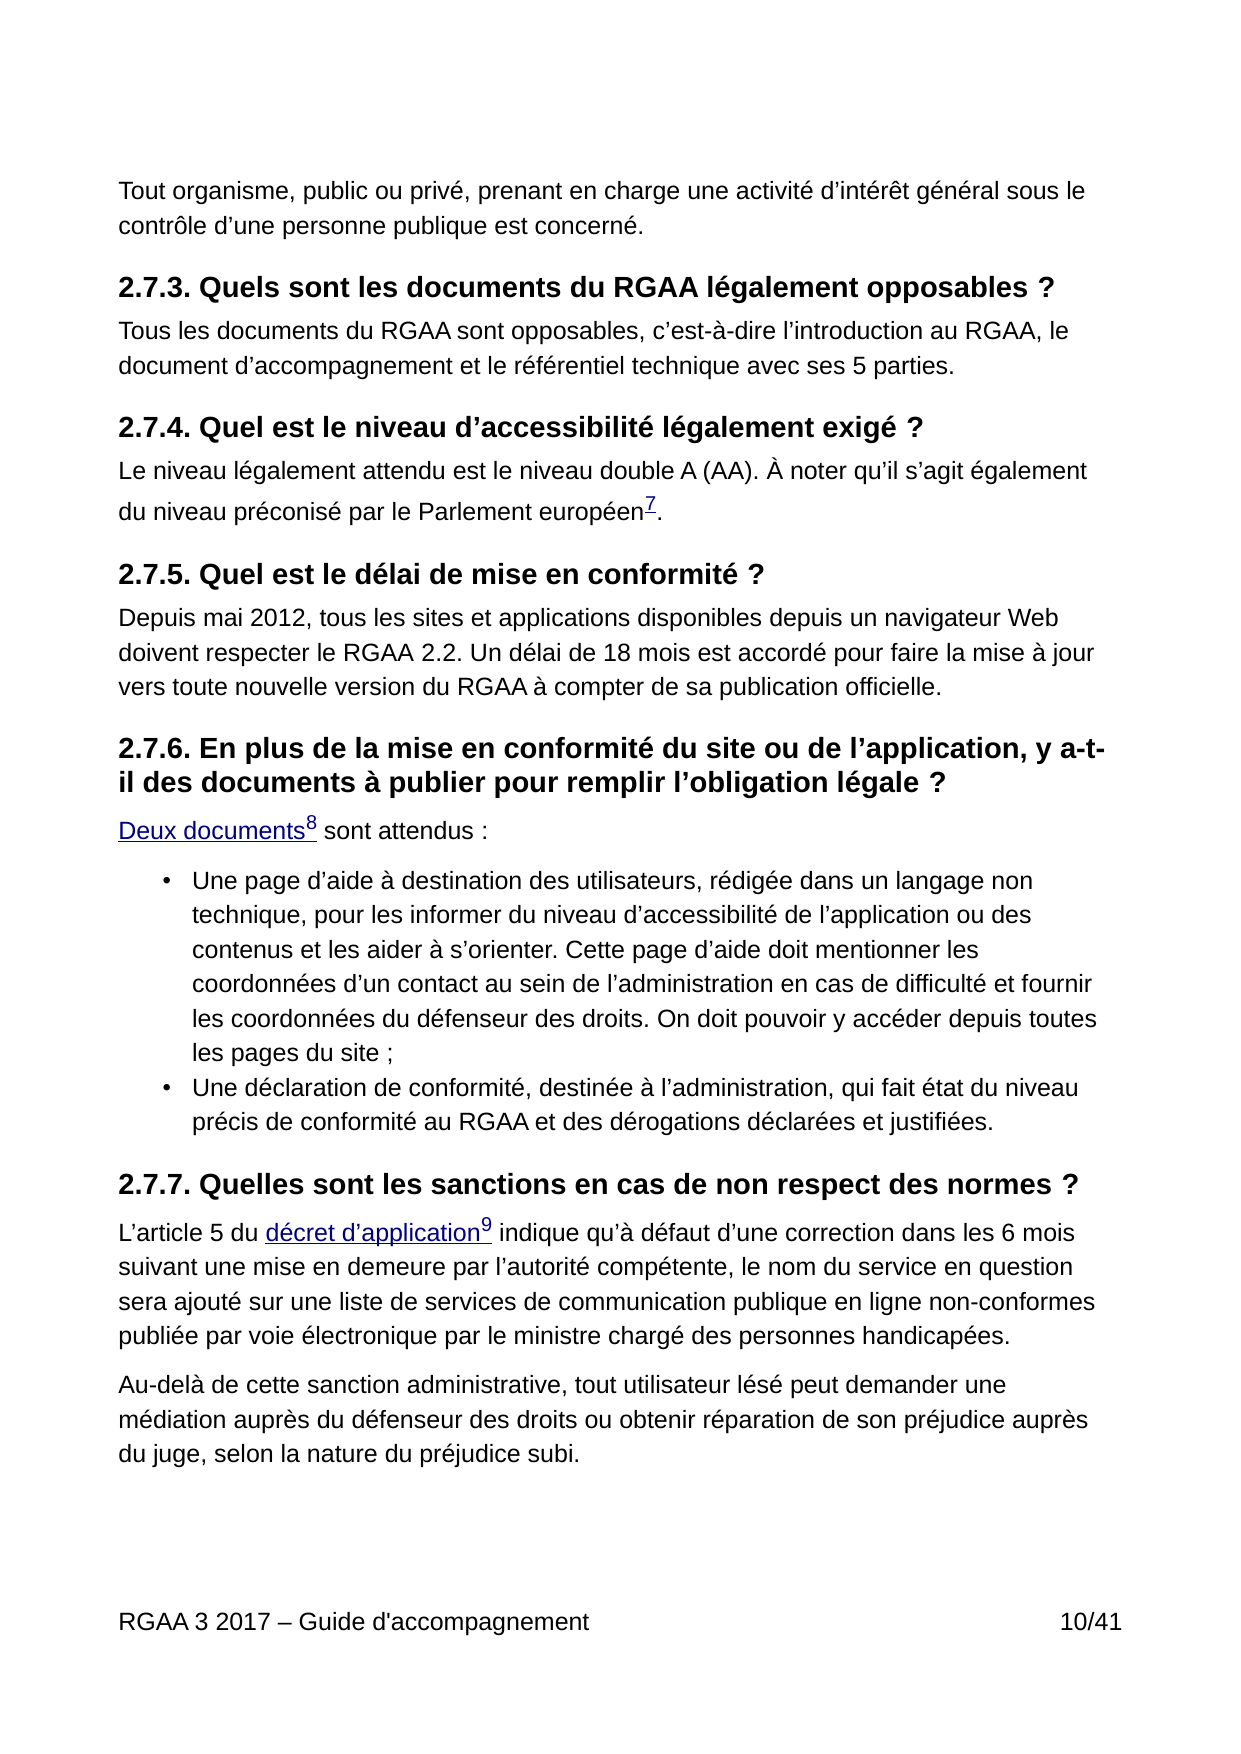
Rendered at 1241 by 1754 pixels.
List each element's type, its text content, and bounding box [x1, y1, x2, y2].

text L’article 5 du décret d’application9 indique qu’à défaut d’une correction dans les 6 mois suivant une mise en demeure par l’autorité compétente, le nom du service en question sera ajouté sur une liste de services de communication publique en ligne non-conformes publiée par voie électronique par le ministre chargé des personnes handicapées. [118, 1213, 1122, 1350]
text Au-delà de cette sanction administrative, tout utilisateur lésé peut demander une médiation auprès du défenseur des droits ou obtenir réparation de son préjudice auprès du juge, selon la nature du préjudice subi. [118, 1370, 1122, 1468]
list Une déclaration de conformité, destinée à l’administration, qui fait état du niveau précis de conformité au RGAA et des dérogations déclarées et justifiées. [162, 1073, 1122, 1136]
text Depuis mai 2012, tous les sites et applications disponibles depuis un navigateur Web doivent respecter le RGAA 2.2. Un délai de 18 mois est accordé pour faire la mise à jour vers toute nouvelle version du RGAA à compter de sa publication officielle. [118, 603, 1122, 701]
text Le niveau légalement attendu est le niveau double A (AA). À noter qu’il s’agit également du niveau préconisé par le Parlement européen7. [118, 456, 1122, 525]
text Tout organisme, public ou privé, prenant en charge une activité d’intérêt général sous le contrôle d’une personne publique est concerné. [118, 176, 1122, 239]
subtitle 2.7.3. Quels sont les documents du RGAA légalement opposables ? [118, 270, 1122, 304]
subtitle 2.7.7. Quelles sont les sanctions en cas de non respect des normes ? [118, 1167, 1122, 1200]
text Tous les documents du RGAA sont opposables, c’est-à-dire l’introduction au RGAA, le document d’accompagnement et le référentiel technique avec ses 5 parties. [118, 316, 1122, 379]
subtitle 2.7.6. En plus de la mise en conformité du site ou de l’application, y a-t-il des documents à publier pour remplir l’obligation légale ? [118, 731, 1122, 798]
list Une page d’aide à destination des utilisateurs, rédigée dans un langage non technique, pour les informer du niveau d’accessibilité de l’application ou des contenus et les aider à s’orienter. Cette page d’aide doit mentionner les coordonnées d’un contact au sein de l’administration en cas de difficulté et fournir les coordonnées du défenseur des droits. On doit pouvoir y accéder depuis toutes les pages du site ; [162, 866, 1122, 1067]
text Deux documents8 sont attendus : [118, 811, 1122, 844]
subtitle 2.7.5. Quel est le délai de mise en conformité ? [118, 557, 1122, 591]
subtitle 2.7.4. Quel est le niveau d’accessibilité légalement exigé ? [118, 410, 1122, 444]
